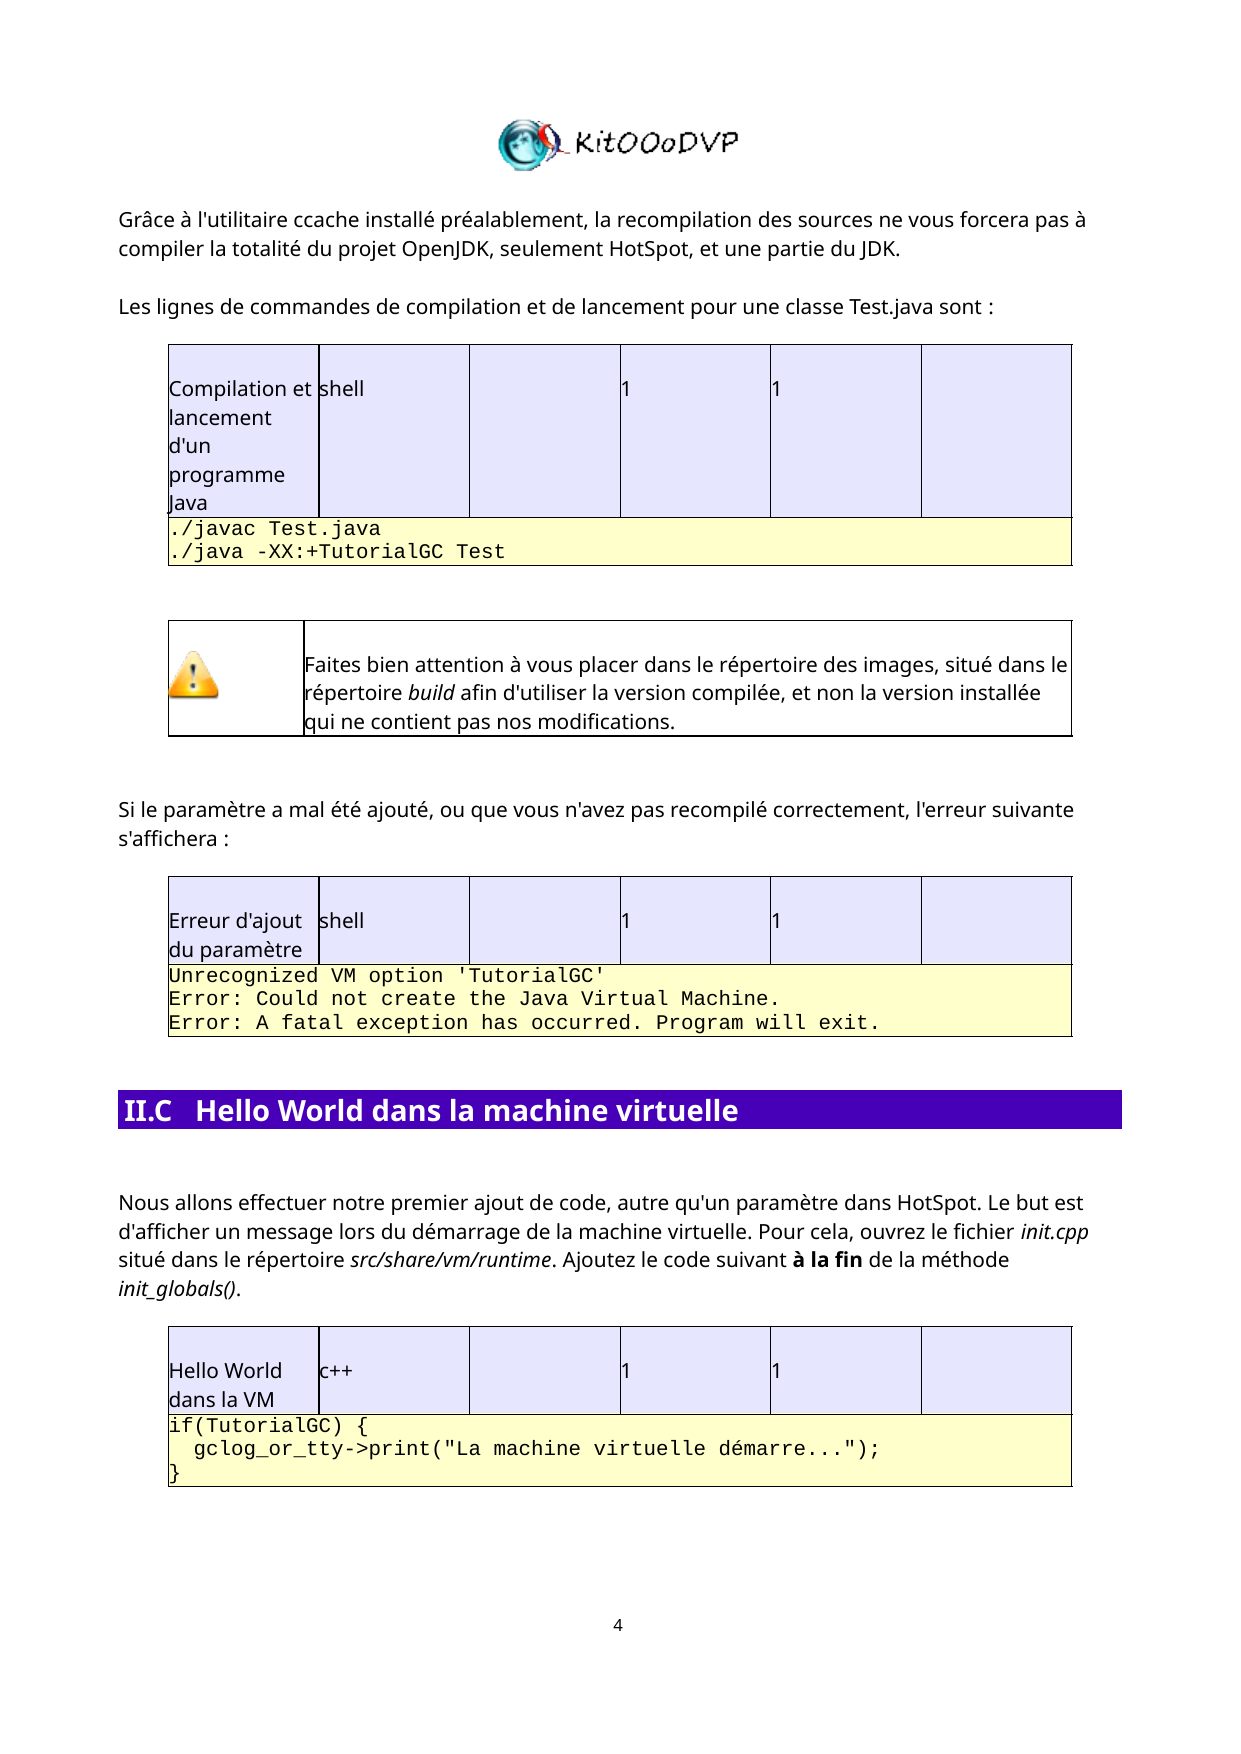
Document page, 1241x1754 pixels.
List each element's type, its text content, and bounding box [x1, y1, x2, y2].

table_header [470, 1327, 620, 1413]
table_header shell [320, 877, 469, 963]
text Nous allons effectuer notre premier ajout de code, autre qu'un paramètre dans HotSpot. Le but est d'afficher un message lors du démarrage de la machine virtuelle. Pour cela, ouvrez le fichier init.cpp situé dans le répertoire src/share/vm/runtime. Ajoutez le code suivant à la fin de la méthode init_globals(). [118, 1188, 1122, 1302]
table_header [922, 1327, 1071, 1413]
table_header 1 [771, 1327, 921, 1413]
picture [168, 650, 219, 701]
table_header 1 [621, 1327, 770, 1413]
table_header [169, 621, 303, 735]
table_header 1 [771, 345, 921, 517]
picture [497, 118, 743, 173]
table_header [470, 345, 620, 517]
text Grâce à l'utilitaire ccache installé préalablement, la recompilation des sources ne vous forcera pas à compiler la totalité du projet OpenJDK, seulement HotSpot, et une partie du JDK. [118, 206, 1122, 262]
table_header [922, 345, 1071, 517]
table_header Erreur d'ajout du paramètre [169, 877, 318, 963]
text Les lignes de commandes de compilation et de lancement pour une classe Test.java sont : [118, 292, 1122, 320]
subtitle Hello World dans la machine virtuelle [118, 1090, 1122, 1129]
table_header Faites bien attention à vous placer dans le répertoire des images, situé dans le répertoire build afin d'utiliser la version compilée, et non la version installée qui ne contient pas nos modifications. [305, 621, 1071, 735]
table_header Hello World dans la VM [169, 1327, 318, 1413]
table_header 1 [771, 877, 921, 963]
table_header c++ [320, 1327, 469, 1413]
table_header 1 [621, 345, 770, 517]
table_header [922, 877, 1071, 963]
table_header Compilation et lancement d'un programme Java [169, 345, 318, 517]
text Si le paramètre a mal été ajouté, ou que vous n'avez pas recompilé correctement, l'erreur suivante s'affichera : [118, 796, 1122, 852]
table_header shell [320, 345, 469, 517]
table_header [470, 877, 620, 963]
table_header 1 [621, 877, 770, 963]
